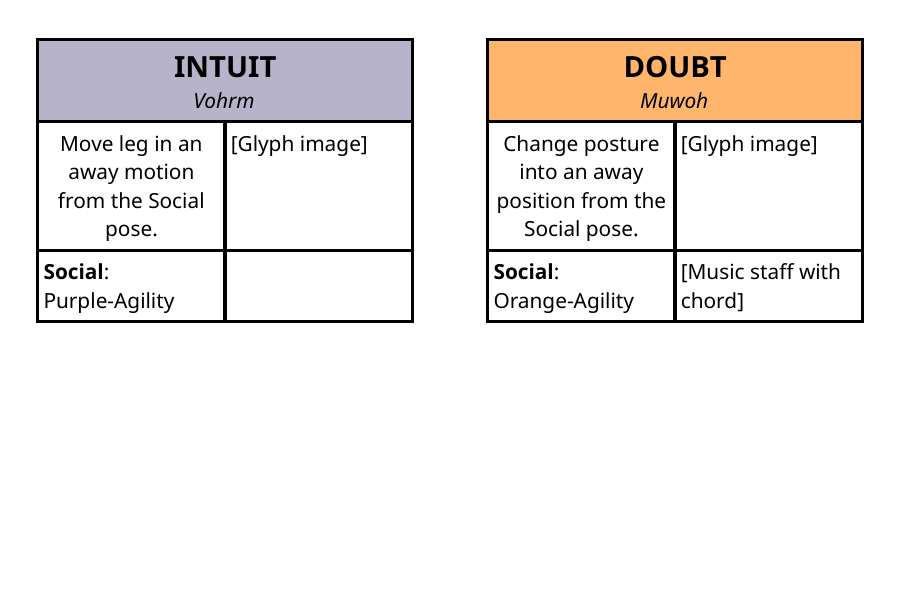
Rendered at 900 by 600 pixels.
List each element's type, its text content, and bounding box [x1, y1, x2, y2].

table_header INTUIT Vohrm [39, 41, 411, 120]
table_cell [227, 252, 411, 320]
table_cell [Glyph image] [227, 123, 411, 248]
table_header DOUBT Muwoh [489, 41, 861, 120]
table_cell Social: Orange-Agility [489, 252, 673, 320]
table_cell Social: Purple-Agility [39, 252, 223, 320]
table_cell Change posture into an away position from the Social pose. [489, 123, 673, 248]
table_cell Move leg in an away motion from the Social pose. [39, 123, 223, 248]
table_cell [Glyph image] [677, 123, 861, 248]
table_cell [Music staff with chord] [677, 252, 861, 320]
